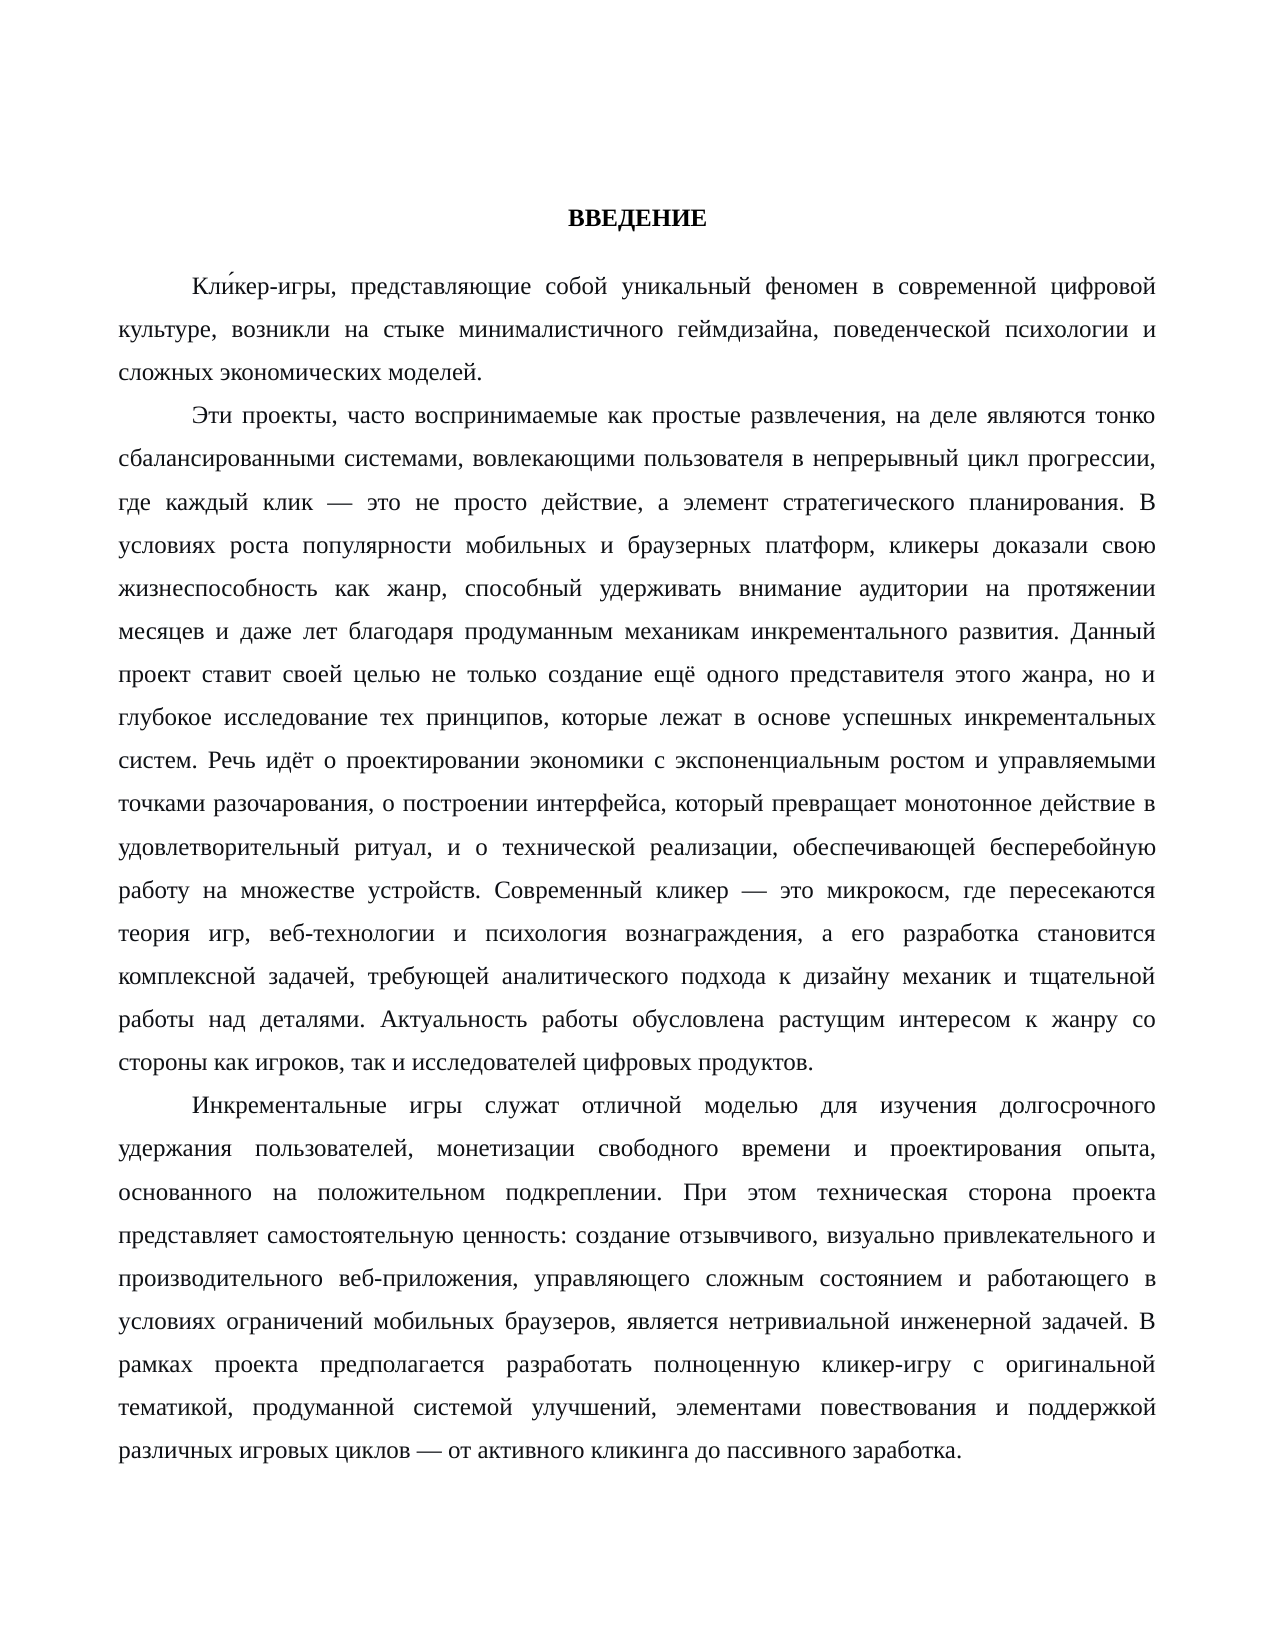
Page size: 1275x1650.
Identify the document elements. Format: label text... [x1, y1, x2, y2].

text Эти проекты, часто воспринимаемые как простые развлечения, на деле являются тонко сбалансированными системами, вовлекающими пользователя в непрерывный цикл прогрессии, где каждый клик — это не просто действие, а элемент стратегического планирования. В условиях роста популярности мобильных и браузерных платформ, кликеры доказали свою жизнеспособность как жанр, способный удерживать внимание аудитории на протяжении месяцев и даже лет благодаря продуманным механикам инкрементального развития. Данный проект ставит своей целью не только создание ещё одного представителя этого жанра, но и глубокое исследование тех принципов, которые лежат в основе успешных инкрементальных систем. Речь идёт о проектировании экономики с экспоненциальным ростом и управляемыми точками разочарования, о построении интерфейса, который превращает монотонное действие в удовлетворительный ритуал, и о технической реализации, обеспечивающей бесперебойную работу на множестве устройств. Современный кликер — это микрокосм, где пересекаются теория игр, веб-технологии и психология вознаграждения, а его разработка становится комплексной задачей, требующей аналитического подхода к дизайну механик и тщательной работы над деталями. Актуальность работы обусловлена растущим интересом к жанру со стороны как игроков, так и исследователей цифровых продуктов. [118, 400, 1157, 1076]
subtitle ВВЕДЕНИЕ [118, 203, 1157, 232]
text Кли́кер-игры, представляющие собой уникальный феномен в современной цифровой культуре, возникли на стыке минималистичного геймдизайна, поведенческой психологии и сложных экономических моделей. [118, 271, 1157, 386]
text Инкрементальные игры служат отличной моделью для изучения долгосрочного удержания пользователей, монетизации свободного времени и проектирования опыта, основанного на положительном подкреплении. При этом техническая сторона проекта представляет самостоятельную ценность: создание отзывчивого, визуально привлекательного и производительного веб-приложения, управляющего сложным состоянием и работающего в условиях ограничений мобильных браузеров, является нетривиальной инженерной задачей. В рамках проекта предполагается разработать полноценную кликер-игру с оригинальной тематикой, продуманной системой улучшений, элементами повествования и поддержкой различных игровых циклов — от активного кликинга до пассивного заработка. [118, 1090, 1157, 1464]
